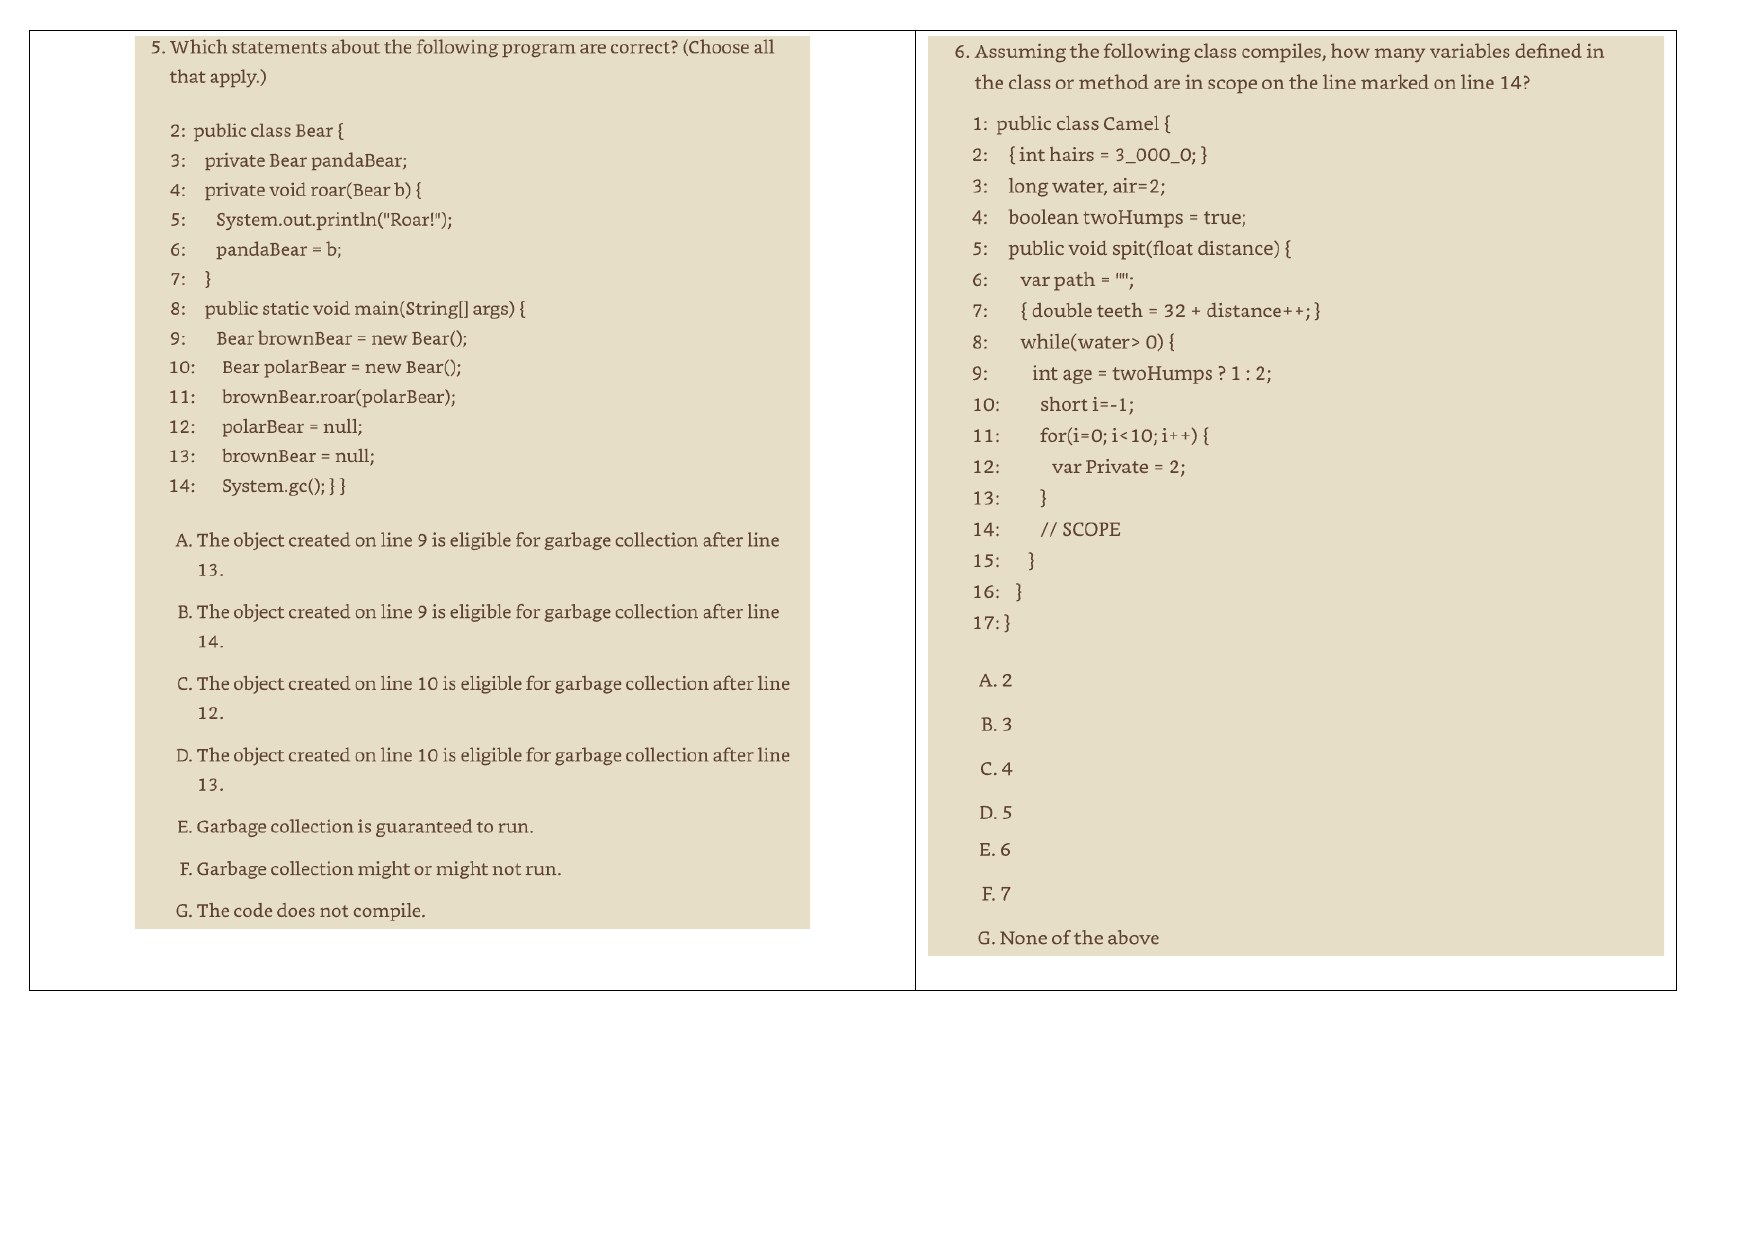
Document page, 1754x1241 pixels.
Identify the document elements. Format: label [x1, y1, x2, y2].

picture [134, 36, 811, 929]
picture [928, 36, 1665, 956]
table_cell [916, 31, 1676, 990]
table_cell [30, 31, 915, 990]
